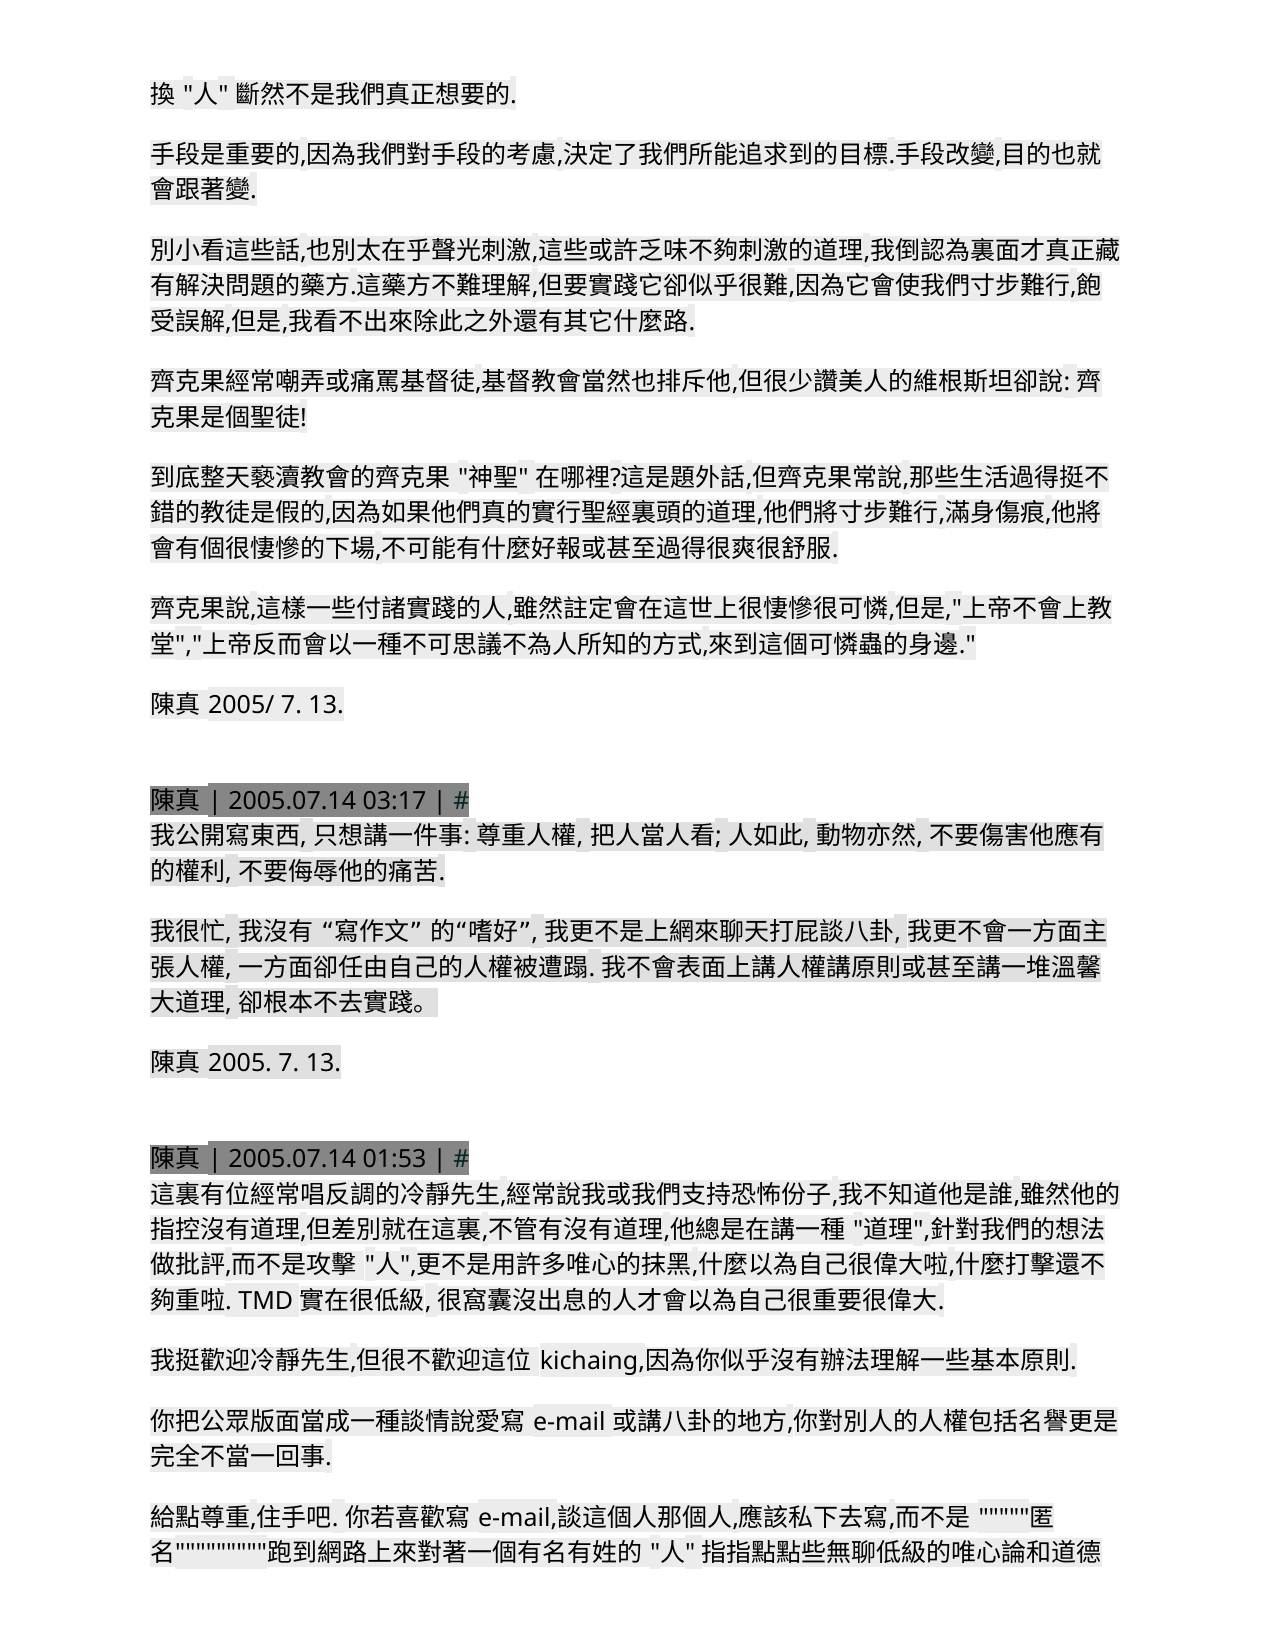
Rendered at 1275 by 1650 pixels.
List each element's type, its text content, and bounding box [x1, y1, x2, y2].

text 陳真 2005. 7. 13. [150, 1044, 1125, 1114]
text 我很忙, 我沒有 “寫作文” 的“嗜好”, 我更不是上網來聊天打屁談八卦, 我更不會一方面主張人權, 一方面卻任由自己的人權被遭蹋. 我不會表面上講人權講原則或甚至講一堆溫馨大道理, 卻根本不去實踐。 [150, 912, 1125, 1019]
text 到底整天褻瀆教會的齊克果 "神聖" 在哪裡?這是題外話,但齊克果常說,那些生活過得挺不錯的教徒是假的,因為如果他們真的實行聖經裏頭的道理,他們將寸步難行,滿身傷痕,他將會有個很悽慘的下場,不可能有什麼好報或甚至過得很爽很舒服. [150, 458, 1125, 564]
text 換 "人" 斷然不是我們真正想要的. [150, 75, 1125, 110]
text 給點尊重,住手吧. 你若喜歡寫 e-mail,談這個人那個人,應該私下去寫,而不是 """""匿名"""""""""跑到網路上來對著一個有名有姓的 "人" 指指點點些無聊低級的唯心論和道德 [150, 1498, 1125, 1569]
text 齊克果說,這樣一些付諸實踐的人,雖然註定會在這世上很悽慘很可憐,但是,"上帝不會上教堂","上帝反而會以一種不可思議不為人所知的方式,來到這個可憐蟲的身邊." [150, 589, 1125, 660]
text 我公開寫東西, 只想講一件事: 尊重人權, 把人當人看; 人如此, 動物亦然, 不要傷害他應有的權利, 不要侮辱他的痛苦. [150, 817, 1125, 887]
text 陳真 2005/ 7. 13. [150, 685, 1125, 756]
text 你把公眾版面當成一種談情說愛寫 e-mail 或講八卦的地方,你對別人的人權包括名譽更是完全不當一回事. [150, 1402, 1125, 1473]
text 手段是重要的,因為我們對手段的考慮,決定了我們所能追求到的目標.手段改變,目的也就會跟著變. [150, 135, 1125, 206]
text 我挺歡迎冷靜先生,但很不歡迎這位 kichaing,因為你似乎沒有辦法理解一些基本原則. [150, 1342, 1125, 1377]
text 齊克果經常嘲弄或痛罵基督徒,基督教會當然也排斥他,但很少讚美人的維根斯坦卻說: 齊克果是個聖徒! [150, 362, 1125, 433]
text 這裏有位經常唱反調的冷靜先生,經常說我或我們支持恐怖份子,我不知道他是誰,雖然他的指控沒有道理,但差別就在這裏,不管有沒有道理,他總是在講一種 "道理",針對我們的想法做批評,而不是攻擊 "人",更不是用許多唯心的抹黑,什麼以為自己很偉大啦,什麼打擊還不夠重啦. TMD 實在很低級, 很窩囊沒出息的人才會以為自己很重要很偉大. [150, 1175, 1125, 1317]
text 別小看這些話,也別太在乎聲光刺激,這些或許乏味不夠刺激的道理,我倒認為裏面才真正藏有解決問題的藥方.這藥方不難理解,但要實踐它卻似乎很難,因為它會使我們寸步難行,飽受誤解,但是,我看不出來除此之外還有其它什麼路. [150, 231, 1125, 337]
text 陳真 | 2005.07.14 01:53 | # [150, 1139, 1125, 1175]
text 陳真 | 2005.07.14 03:17 | # [150, 781, 1125, 817]
